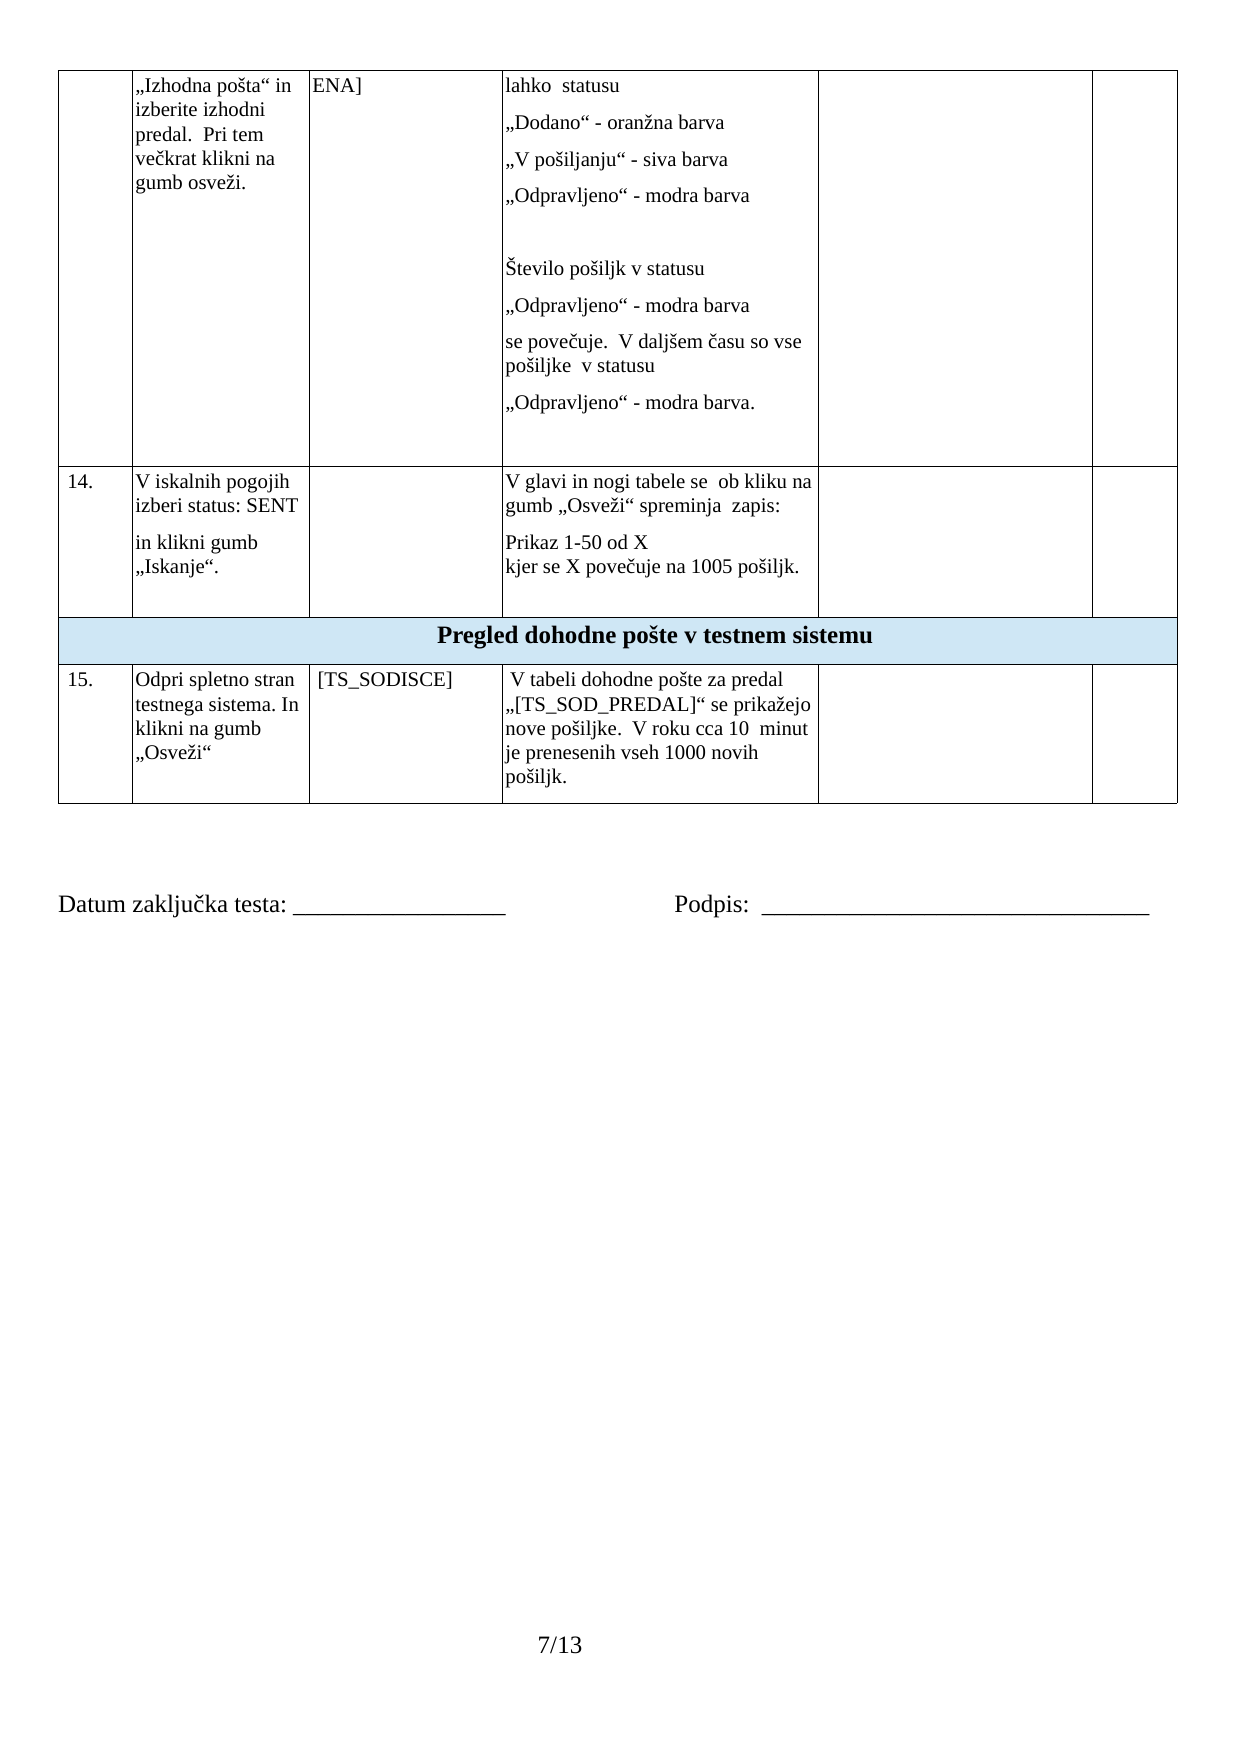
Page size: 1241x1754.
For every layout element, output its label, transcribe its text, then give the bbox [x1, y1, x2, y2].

text Datum zaključka testa: _________________ Podpis: _______________________________ [58, 889, 1177, 918]
table_cell [TS_SODISCE] [310, 665, 502, 803]
table_cell [59, 71, 132, 466]
table_cell lahko statusu „Dodano“ - oranžna barva „V pošiljanju“ - siva barva „Odpravljeno“ - modra barva Število pošiljk v statusu „Odpravljeno“ - modra barva se povečuje. V daljšem času so vse pošiljke v statusu „Odpravljeno“ - modra barva. [503, 71, 818, 466]
table_cell [59, 665, 132, 803]
table_cell [310, 467, 502, 617]
table_cell Pregled dohodne pošte v testnem sistemu [59, 618, 1177, 664]
table_cell ENA] [310, 71, 502, 466]
table_cell [1093, 665, 1177, 803]
table_cell [59, 467, 132, 617]
table_cell V iskalnih pogojih izberi status: SENT in klikni gumb „Iskanje“. [133, 467, 309, 617]
table_cell [1093, 71, 1177, 466]
table_cell V glavi in nogi tabele se ob kliku na gumb „Osveži“ spreminja zapis: Prikaz 1-50 od X kjer se X povečuje na 1005 pošiljk. [503, 467, 818, 617]
table_cell [1093, 467, 1177, 617]
table_cell [819, 665, 1092, 803]
table_cell Odpri spletno stran testnega sistema. In klikni na gumb „Osveži“ [133, 665, 309, 803]
table_cell [819, 71, 1092, 466]
table_cell „Izhodna pošta“ in izberite izhodni predal. Pri tem večkrat klikni na gumb osveži. [133, 71, 309, 466]
table_cell [819, 467, 1092, 617]
table_cell V tabeli dohodne pošte za predal „[TS_SOD_PREDAL]“ se prikažejo nove pošiljke. V roku cca 10 minut je prenesenih vseh 1000 novih pošiljk. [503, 665, 818, 803]
